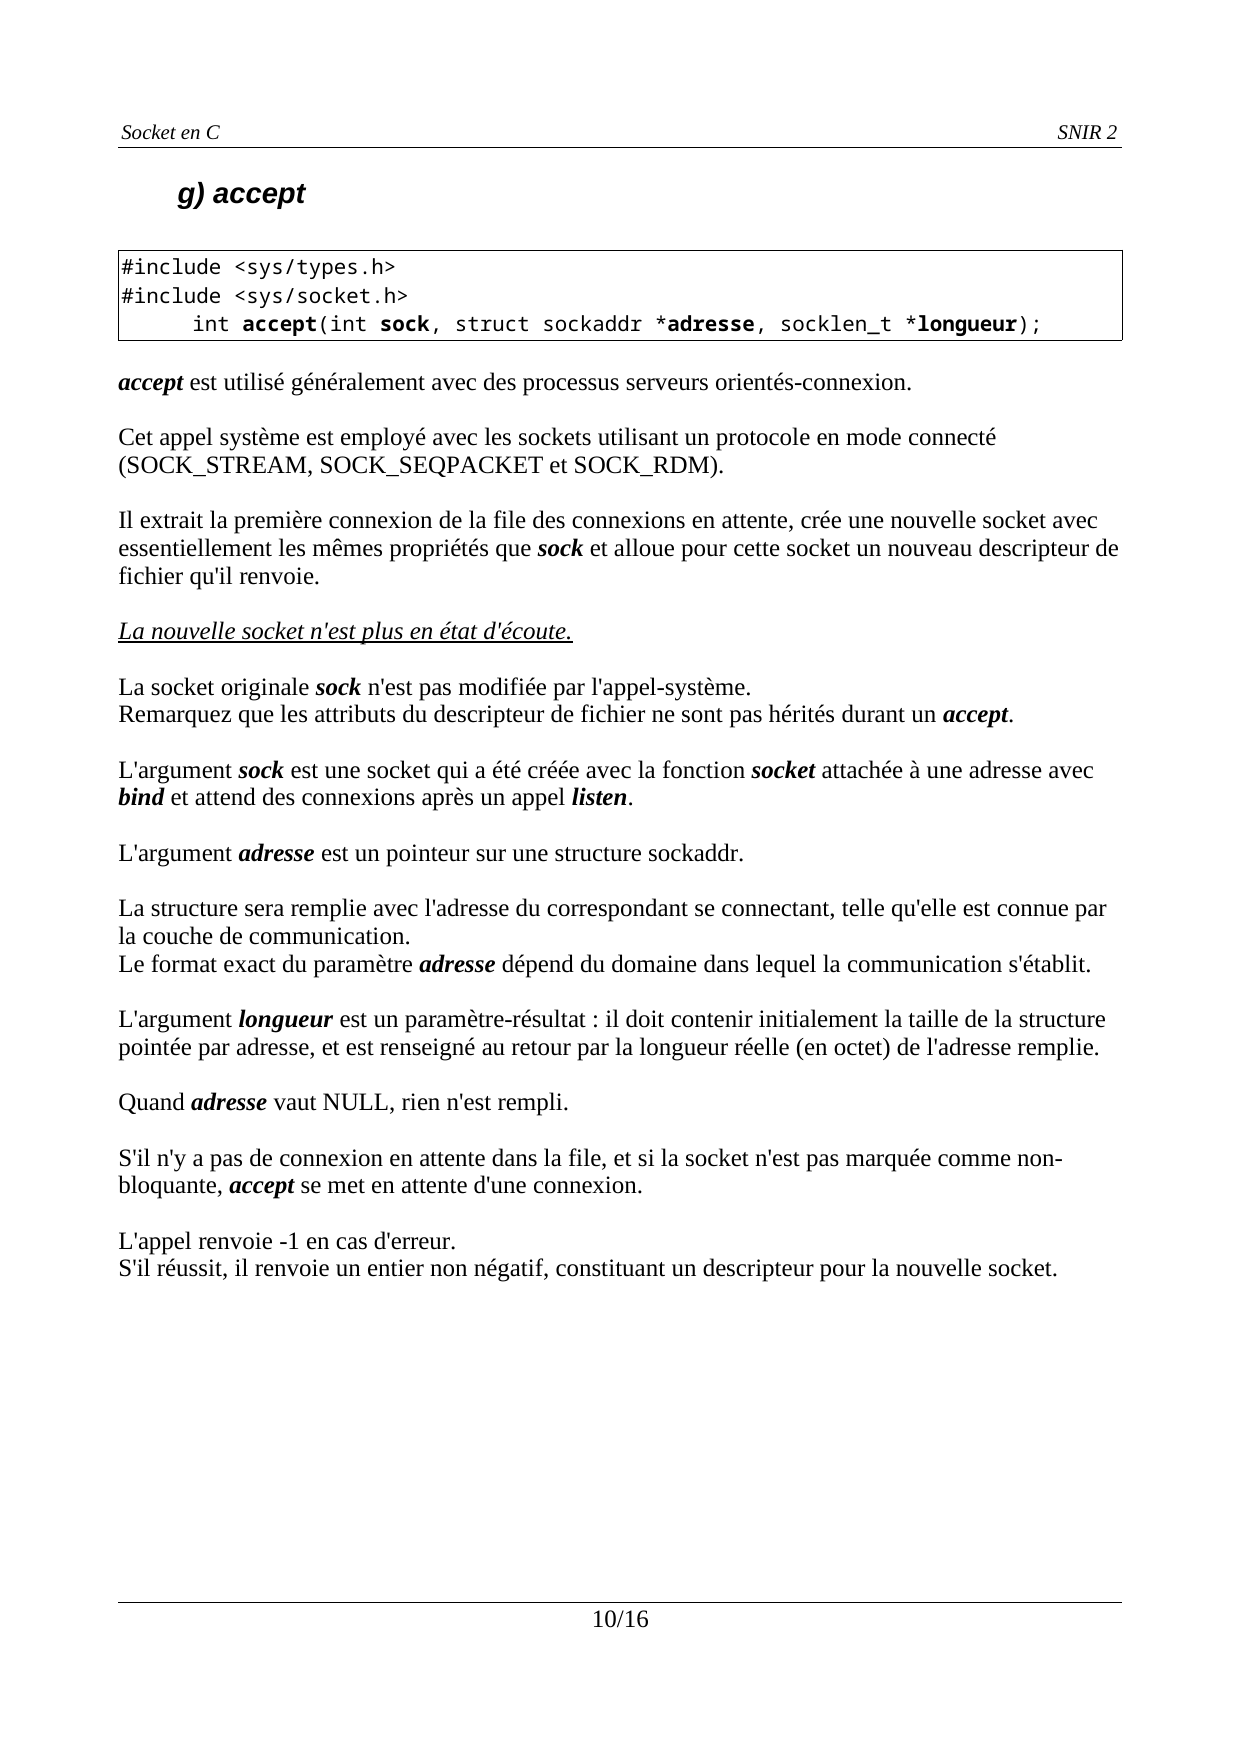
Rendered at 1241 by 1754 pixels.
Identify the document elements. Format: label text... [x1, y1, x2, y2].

text accept est utilisé généralement avec des processus serveurs orientés-connexion. [118, 368, 1122, 396]
text int accept(int sock, struct sockaddr *adresse, socklen_t *longueur); [119, 306, 1122, 340]
text La structure sera remplie avec l'adresse du correspondant se connectant, telle qu'elle est connue par la couche de communication. [118, 894, 1122, 950]
text La socket originale sock n'est pas modifiée par l'appel-système. [118, 673, 1122, 700]
text S'il réussit, il renvoie un entier non négatif, constituant un descripteur pour la nouvelle socket. [118, 1254, 1122, 1282]
text Remarquez que les attributs du descripteur de fichier ne sont pas hérités durant un accept. [118, 700, 1122, 728]
text Quand adresse vaut NULL, rien n'est rempli. [118, 1088, 1122, 1116]
text L'appel renvoie -1 en cas d'erreur. [118, 1227, 1122, 1254]
text S'il n'y a pas de connexion en attente dans la file, et si la socket n'est pas marquée comme non-bloquante, accept se met en attente d'une connexion. [118, 1144, 1122, 1199]
text Il extrait la première connexion de la file des connexions en attente, crée une nouvelle socket avec essentiellement les mêmes propriétés que sock et alloue pour cette socket un nouveau descripteur de fichier qu'il renvoie. [118, 506, 1122, 589]
subtitle accept [118, 177, 1122, 209]
text #include <sys/types.h> [119, 251, 1122, 278]
text Cet appel système est employé avec les sockets utilisant un protocole en mode connecté (SOCK_STREAM, SOCK_SEQPACKET et SOCK_RDM). [118, 423, 1122, 479]
text #include <sys/socket.h> [119, 278, 1122, 306]
text L'argument sock est une socket qui a été créée avec la fonction socket attachée à une adresse avec bind et attend des connexions après un appel listen. [118, 756, 1122, 811]
text L'argument adresse est un pointeur sur une structure sockaddr. [118, 839, 1122, 867]
text Le format exact du paramètre adresse dépend du domaine dans lequel la communication s'établit. [118, 950, 1122, 977]
text La nouvelle socket n'est plus en état d'écoute. [118, 617, 1122, 645]
text L'argument longueur est un paramètre-résultat : il doit contenir initialement la taille de la structure pointée par adresse, et est renseigné au retour par la longueur réelle (en octet) de l'adresse remplie. [118, 1005, 1122, 1061]
